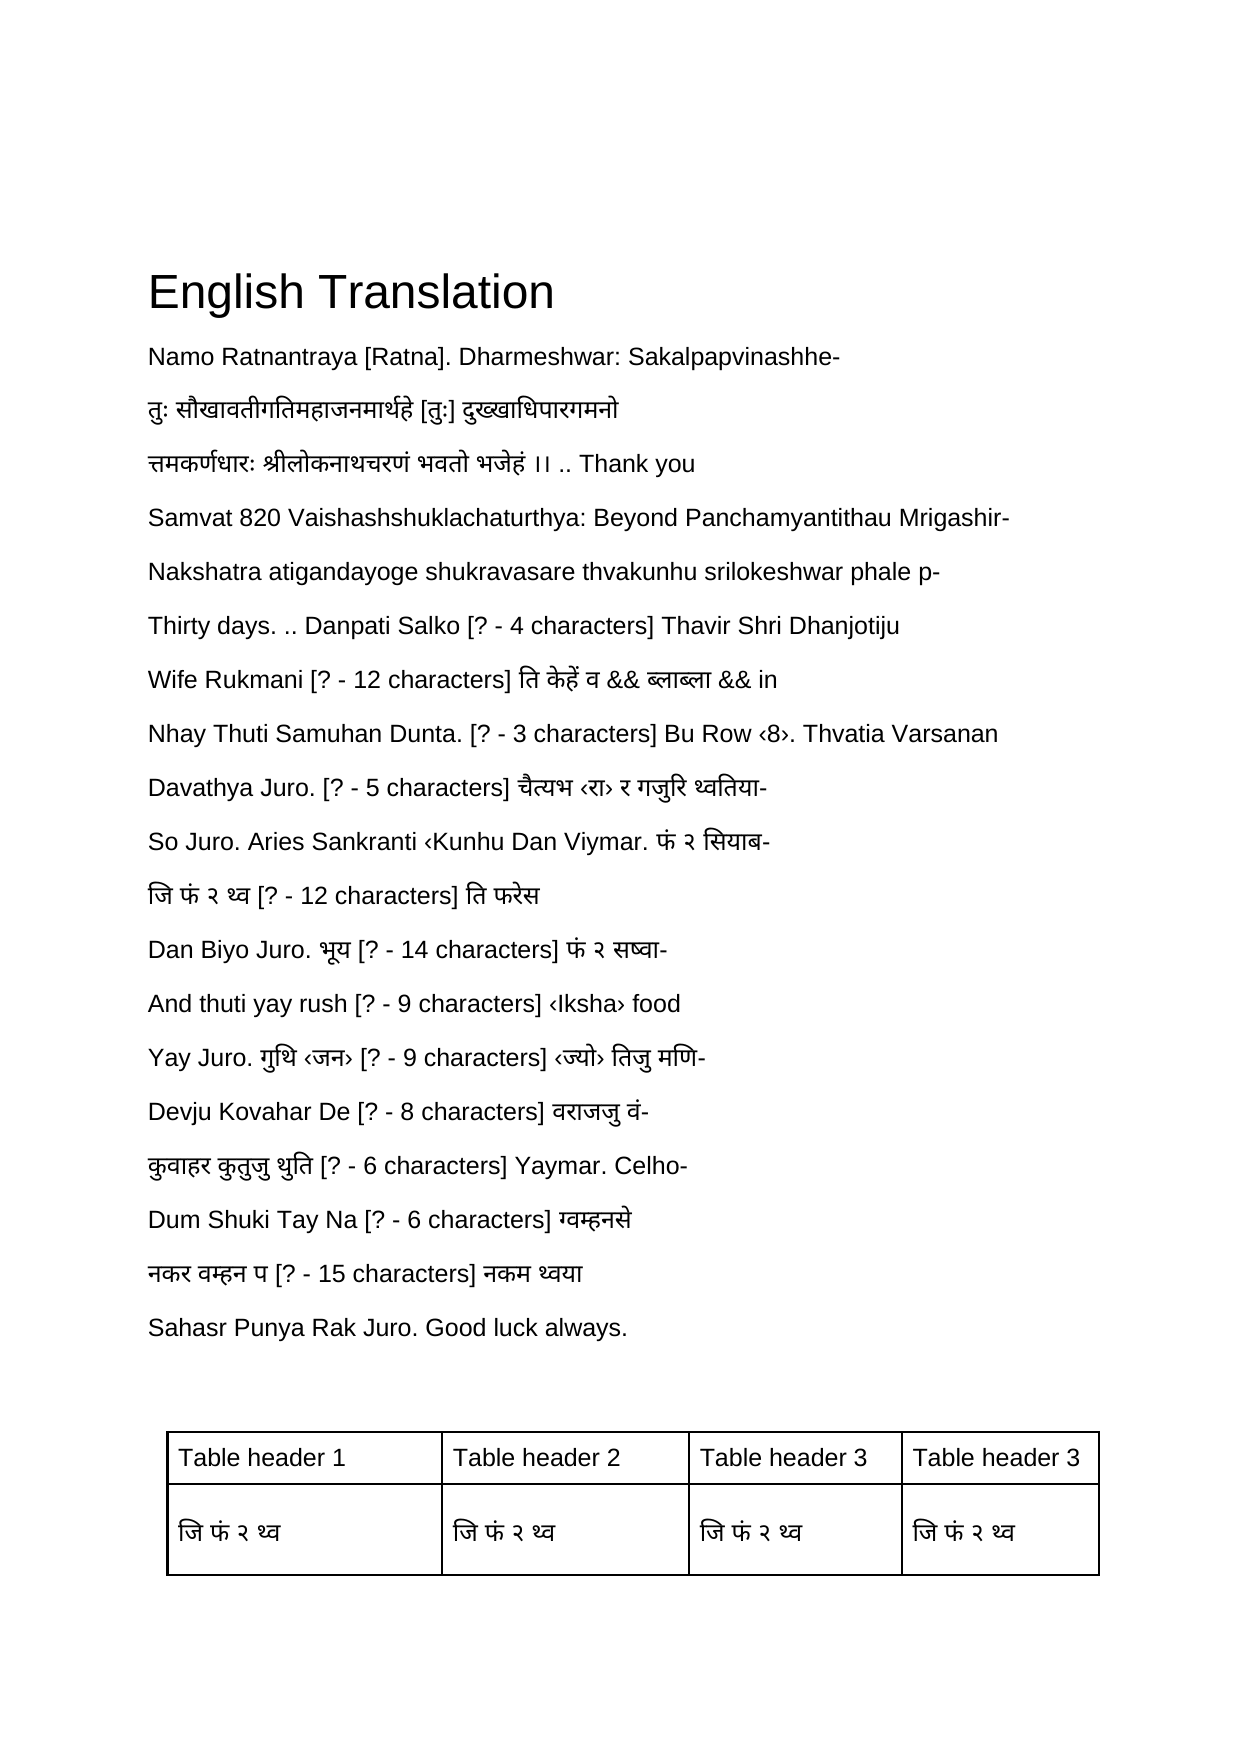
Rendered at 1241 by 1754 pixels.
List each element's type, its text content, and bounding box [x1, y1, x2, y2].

table_header Table header 3 [690, 1433, 901, 1482]
text And thuti yay rush [? - 9 characters] ‹Iksha› food [148, 989, 1093, 1018]
text जि फं २ थ्व [? - 12 characters] ति फरेस [148, 881, 1093, 910]
text नकर वम्हन प [? - 15 characters] नकम थ्वया [148, 1259, 1093, 1287]
text Nhay Thuti Samuhan Dunta. [? - 3 characters] Bu Row ‹8›. Thvatia Varsanan [148, 719, 1093, 748]
text Nakshatra atigandayoge shukravasare thvakunhu srilokeshwar phale p- [148, 557, 1093, 586]
text Davathya Juro. [? - 5 characters] चैत्यभ ‹रा› र गजुरि थ्वतिया- [148, 773, 1093, 802]
text त्तमकर्णधारः श्रीलोकनाथचरणं भवतो भजेहं ।। .. Thank you [148, 449, 1093, 478]
text Devju Kovahar De [? - 8 characters] वराजजु वं- [148, 1097, 1093, 1126]
table_cell जि फं २ थ्व [690, 1485, 901, 1574]
text Dum Shuki Tay Na [? - 6 characters] ग्वम्हनसे [148, 1205, 1093, 1233]
text Dan Biyo Juro. भूय [? - 14 characters] फं २ सष्वा- [148, 935, 1093, 964]
table_cell जि फं २ थ्व [169, 1485, 441, 1574]
text So Juro. Aries Sankranti ‹Kunhu Dan Viymar. फं २ सियाब- [148, 827, 1093, 856]
text Yay Juro. गुथि ‹जन› [? - 9 characters] ‹ज्यो› तिजु मणि- [148, 1043, 1093, 1072]
text Thirty days. .. Danpati Salko [? - 4 characters] Thavir Shri Dhanjotiju [148, 611, 1093, 640]
table_header Table header 2 [443, 1433, 688, 1482]
subtitle English Translation [148, 263, 1093, 318]
table_cell जि फं २ थ्व [903, 1485, 1098, 1574]
table_header Table header 3 [903, 1433, 1098, 1482]
text Namo Ratnantraya [Ratna]. Dharmeshwar: Sakalpapvinashhe- [148, 341, 1093, 370]
table_header Table header 1 [169, 1433, 441, 1482]
table_cell जि फं २ थ्व [443, 1485, 688, 1574]
text Samvat 820 Vaishashshuklachaturthya: Beyond Panchamyantithau Mrigashir- [148, 503, 1093, 532]
text कुवाहर कुतुजु थुति [? - 6 characters] Yaymar. Celho- [148, 1151, 1093, 1179]
text Wife Rukmani [? - 12 characters] ति केहें व && ब्लाब्ला && in [148, 665, 1093, 694]
text तुः सौखावतीगतिमहाजनमार्थहे [तुः] दुख्खाधिपारगमनो [148, 395, 1093, 424]
text Sahasr Punya Rak Juro. Good luck always. [148, 1313, 1093, 1341]
